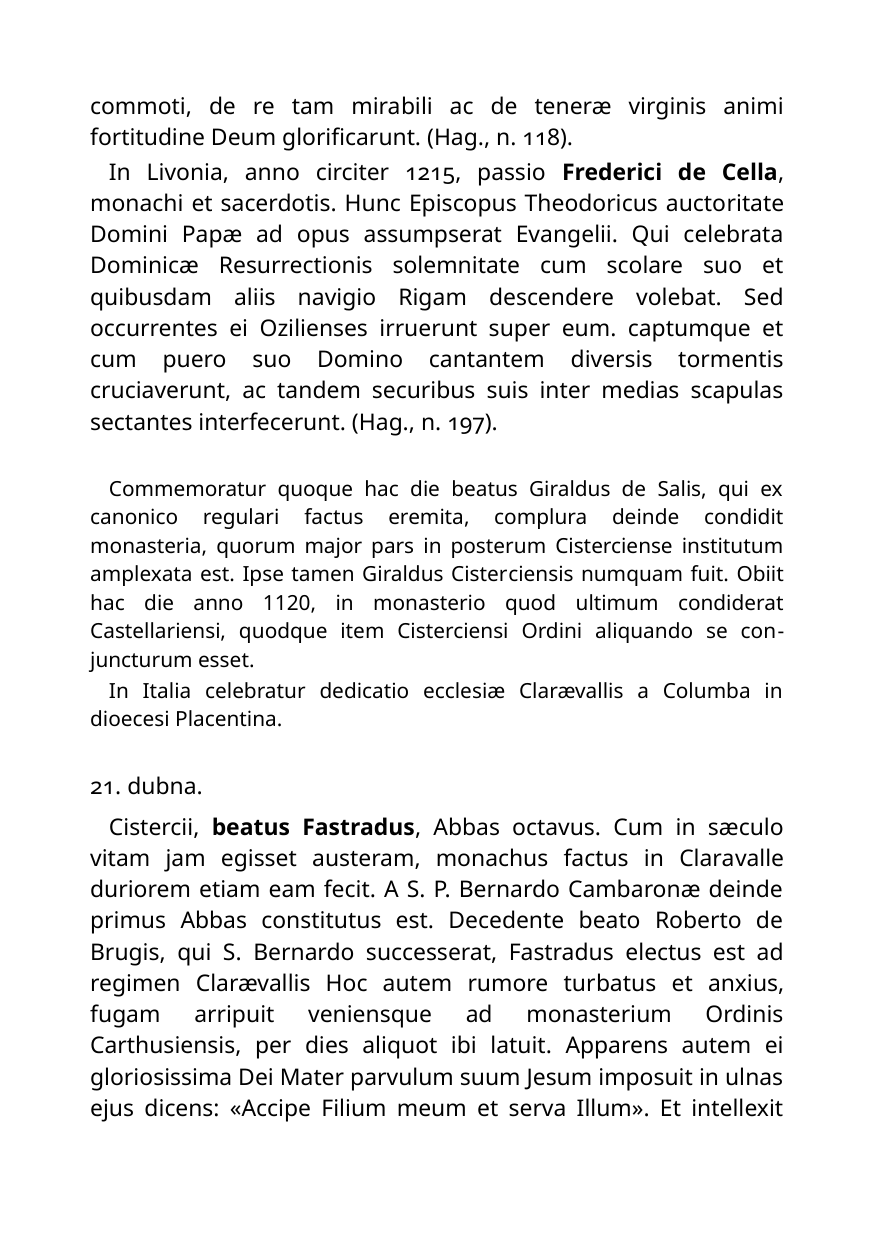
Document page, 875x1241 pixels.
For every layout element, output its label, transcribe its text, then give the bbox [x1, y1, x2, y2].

text In Italia celebratur dedicatio ecclesiæ Clarævallis a Columba in dioecesi Placentina. [90, 676, 784, 733]
text commoti, de re tam mira­bili ac de teneræ virginis animi fortitudine Deum glorificarunt. (Hag., n. 118). [90, 90, 784, 152]
text 21. dubna. [90, 770, 784, 802]
text In Livonia, anno circiter 1215, passio Frederici de Cella, monachi et sacerdotis. Hunc Episcopus Theodoricus aucto­ritate Domini Papæ ad opus assumpserat Evangelii. Qui celebrata Dominicæ Resurrectionis solemnitate cum scolare suo et quibusdam aliis navigio Rigam descendere volebat. Sed occurrentes ei Ozilienses irruerunt super eum. captumque et cum puero suo Domino cantantem diversis tormentis cruciaverunt, ac tandem securibus suis inter medias scapulas sectantes interfecerunt. (Hag., n. 197). [90, 156, 784, 437]
text Commemoratur quoque hac die beatus Giraldus de Salis, qui ex canonico regulari factus eremita, complura deinde condidit monasteria, quorum major pars in posterum Cisterciense institutum amplexata est. Ipse tamen Giraldus Cister­ciensis numquam fuit. Obiit hac die anno 1120, in monasterio quod ultimum condiderat Castellariensi, quodque item Cisterciensi Ordini aliquando se con­juncturum esset. [90, 474, 784, 673]
text Cistercii, beatus Fastradus, Abbas octavus. Cum in sæculo vitam jam egisset austeram, monachus factus in Clara­valle duriorem etiam eam fecit. A S. P. Bernardo Cambaronæ deinde primus Abbas constitutus est. Decedente beato Roberto de Brugis, qui S. Bernardo successerat, Fastradus electus est ad regimen Clarævallis Hoc autem rumore tur­batus et anxius, fugam arripuit veniensque ad monasterium Ordinis Carthusiensis, per dies aliquot ibi latuit. Apparens autem ei gloriosissima Dei Mater parvulum suum Jesum imposuit in ulnas ejus dicens: «Accipe Filium meum et serva Illum». Et intellexit [90, 811, 784, 1123]
